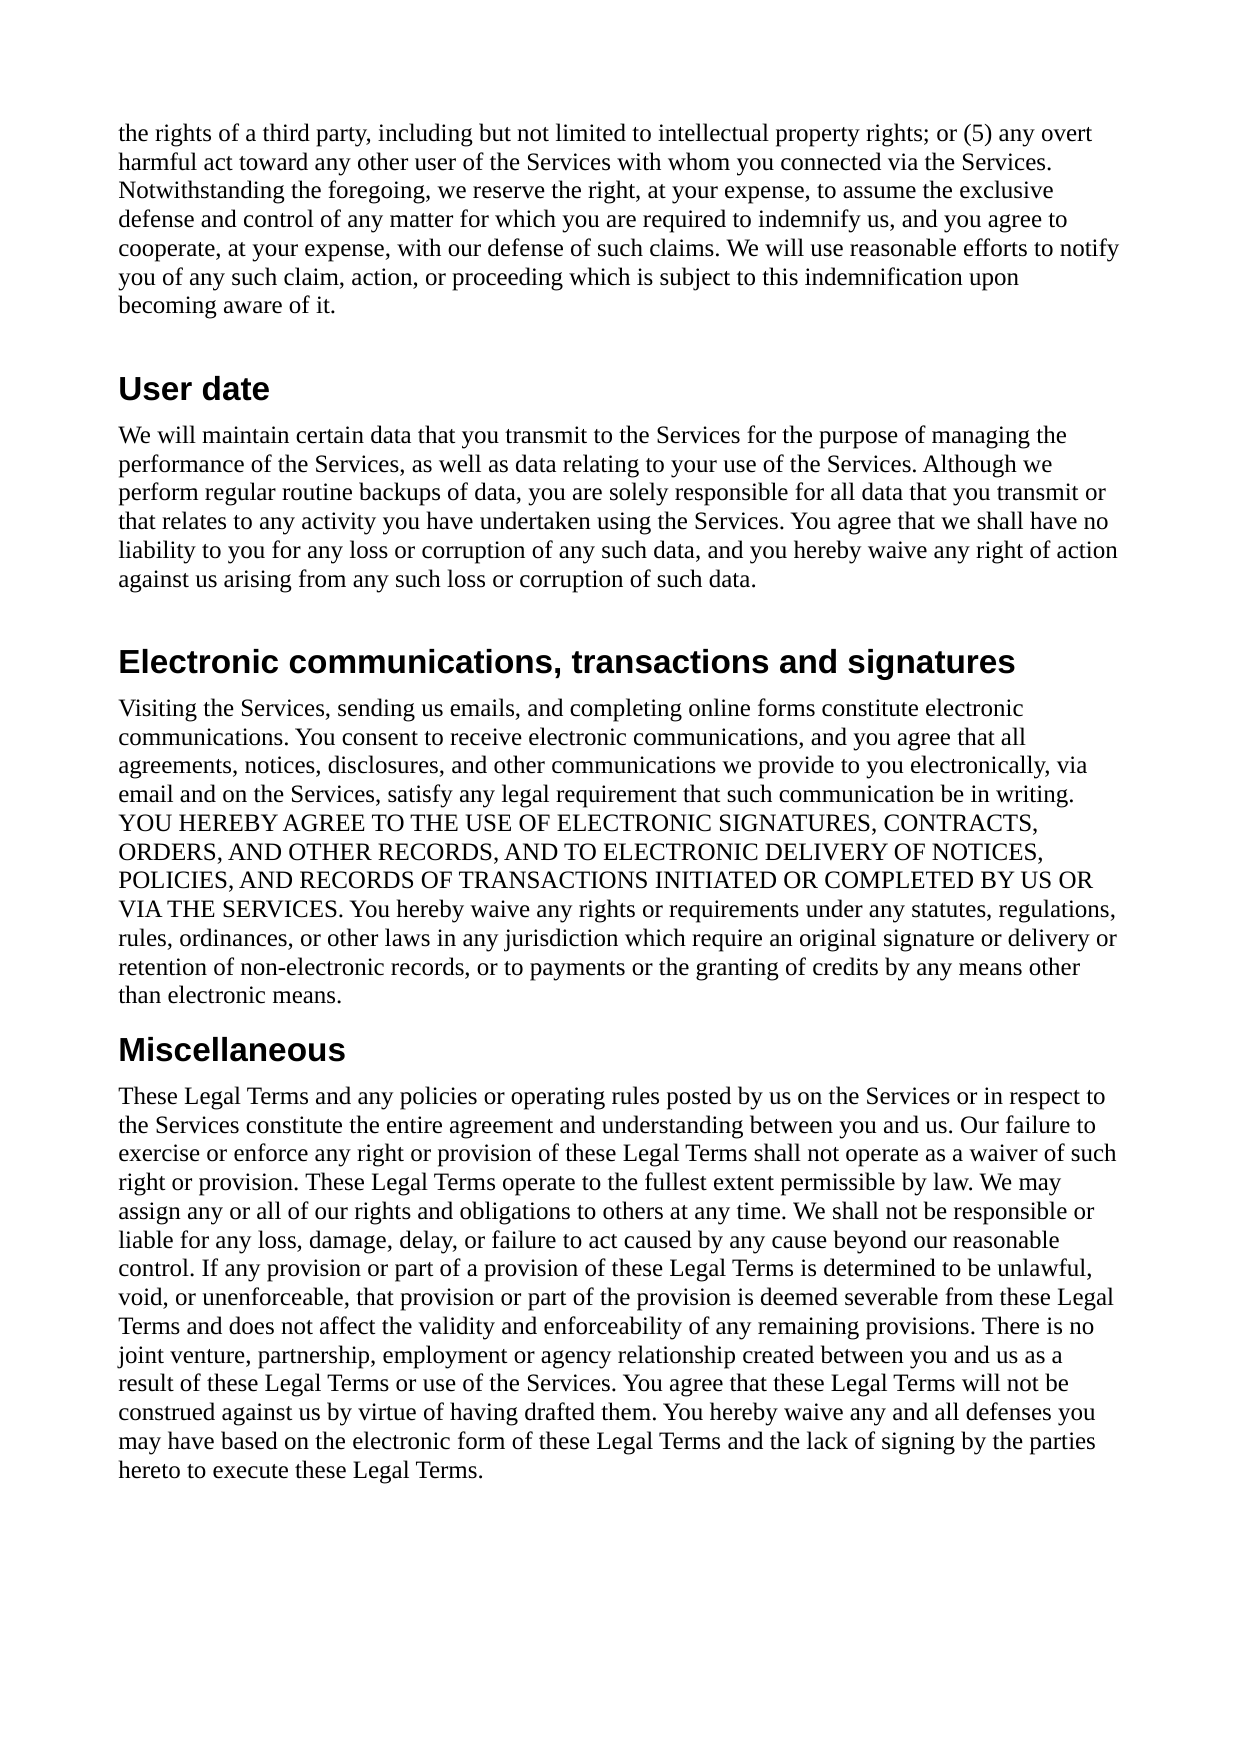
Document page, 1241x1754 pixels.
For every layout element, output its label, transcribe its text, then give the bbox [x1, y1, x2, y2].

text the rights of a third party, including but not limited to intellectual property rights; or (5) any overt harmful act toward any other user of the Services with whom you connected via the Services. Notwithstanding the foregoing, we reserve the right, at your expense, to assume the exclusive defense and control of any matter for which you are required to indemnify us, and you agree to cooperate, at your expense, with our defense of such claims. We will use reasonable efforts to notify you of any such claim, action, or proceeding which is subject to this indemnification upon becoming aware of it. [118, 118, 1122, 319]
text We will maintain certain data that you transmit to the Services for the purpose of managing the performance of the Services, as well as data relating to your use of the Services. Although we perform regular routine backups of data, you are solely responsible for all data that you transmit or that relates to any activity you have undertaken using the Services. You agree that we shall have no liability to you for any loss or corruption of any such data, and you hereby waive any right of action against us arising from any such loss or corruption of such data. [118, 420, 1122, 592]
subtitle Electronic communications, transactions and signatures [118, 642, 1122, 680]
text These Legal Terms and any policies or operating rules posted by us on the Services or in respect to the Services constitute the entire agreement and understanding between you and us. Our failure to exercise or enforce any right or provision of these Legal Terms shall not operate as a waiver of such right or provision. These Legal Terms operate to the fullest extent permissible by law. We may assign any or all of our rights and obligations to others at any time. We shall not be responsible or liable for any loss, damage, delay, or failure to act caused by any cause beyond our reasonable control. If any provision or part of a provision of these Legal Terms is determined to be unlawful, void, or unenforceable, that provision or part of the provision is deemed severable from these Legal Terms and does not affect the validity and enforceability of any remaining provisions. There is no joint venture, partnership, employment or agency relationship created between you and us as a result of these Legal Terms or use of the Services. You agree that these Legal Terms will not be construed against us by virtue of having drafted them. You hereby waive any and all defenses you may have based on the electronic form of these Legal Terms and the lack of signing by the parties hereto to execute these Legal Terms. [118, 1081, 1122, 1483]
text Visiting the Services, sending us emails, and completing online forms constitute electronic communications. You consent to receive electronic communications, and you agree that all agreements, notices, disclosures, and other communications we provide to you electronically, via email and on the Services, satisfy any legal requirement that such communication be in writing. YOU HEREBY AGREE TO THE USE OF ELECTRONIC SIGNATURES, CONTRACTS, ORDERS, AND OTHER RECORDS, AND TO ELECTRONIC DELIVERY OF NOTICES, POLICIES, AND RECORDS OF TRANSACTIONS INITIATED OR COMPLETED BY US OR VIA THE SERVICES. You hereby waive any rights or requirements under any statutes, regulations, rules, ordinances, or other laws in any jurisdiction which require an original signature or delivery or retention of non-electronic records, or to payments or the granting of credits by any means other than electronic means. [118, 693, 1122, 1009]
subtitle User date [118, 369, 1122, 407]
subtitle Miscellaneous [118, 1030, 1122, 1068]
